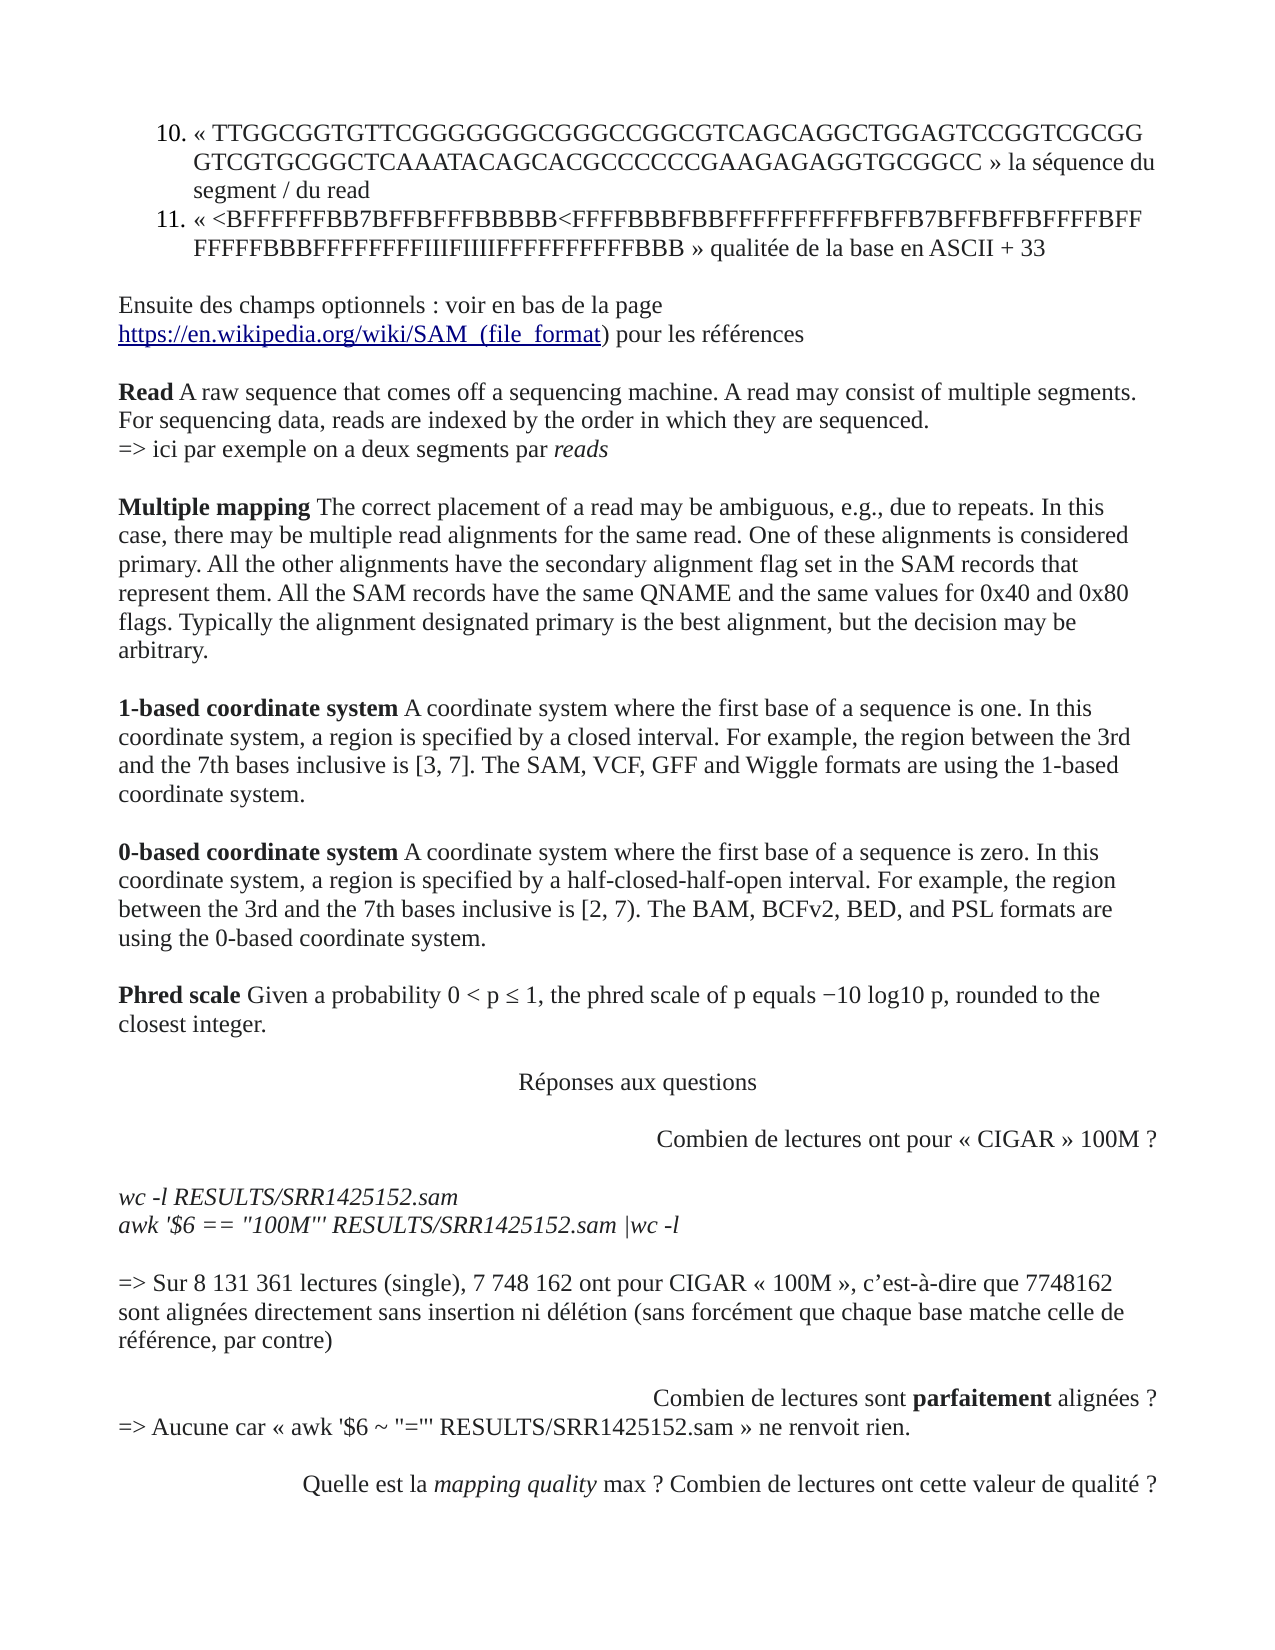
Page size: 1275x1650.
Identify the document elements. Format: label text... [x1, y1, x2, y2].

text => ici par exemple on a deux segments par reads [118, 434, 1157, 463]
text Combien de lectures sont parfaitement alignées ? [118, 1383, 1157, 1412]
text wc -l RESULTS/SRR1425152.sam [118, 1182, 1157, 1211]
text 1-based coordinate system A coordinate system where the first base of a sequence is one. In this coordinate system, a region is specified by a closed interval. For example, the region between the 3rd and the 7th bases inclusive is [3, 7]. The SAM, VCF, GFF and Wiggle formats are using the 1-based coordinate system. [118, 693, 1157, 808]
text Multiple mapping The correct placement of a read may be ambiguous, e.g., due to repeats. In this case, there may be multiple read alignments for the same read. One of these alignments is considered primary. All the other alignments have the secondary alignment flag set in the SAM records that represent them. All the SAM records have the same QNAME and the same values for 0x40 and 0x80 flags. Typically the alignment designated primary is the best alignment, but the decision may be arbitrary. [118, 492, 1157, 664]
list « TTGGCGGTGTTCGGGGGGGCGGGCCGGCGTCAGCAGGCTGGAGTCCGGTCGCGGGTCGTGCGGCTCAAATACAGCACGCCCCCCGAAGAGAGGTGCGGCC » la séquence du segment / du read [156, 118, 1157, 204]
text Quelle est la mapping quality max ? Combien de lectures ont cette valeur de qualité ? [118, 1469, 1157, 1498]
list « <BFFFFFFBB7BFFBFFFBBBBB<FFFFBBBFBBFFFFFFFFFFBFFB7BFFBFFBFFFFBFFFFFFFBBBFFFFFFFFIIIFIIIIFFFFFFFFFFBBB » qualitée de la base en ASCII + 33 [156, 204, 1157, 262]
text Ensuite des champs optionnels : voir en bas de la page https://en.wikipedia.org/wiki/SAM_(file_format) pour les références [118, 291, 1157, 348]
text awk '$6 == "100M"' RESULTS/SRR1425152.sam |wc -l [118, 1211, 1157, 1239]
text => Aucune car « awk '$6 ~ "="' RESULTS/SRR1425152.sam » ne renvoit rien. [118, 1412, 1157, 1441]
text => Sur 8 131 361 lectures (single), 7 748 162 ont pour CIGAR « 100M », c’est-à-dire que 7748162 sont alignées directement sans insertion ni délétion (sans forcément que chaque base matche celle de référence, par contre) [118, 1268, 1157, 1354]
text 0-based coordinate system A coordinate system where the first base of a sequence is zero. In this coordinate system, a region is specified by a half-closed-half-open interval. For example, the region between the 3rd and the 7th bases inclusive is [2, 7). The BAM, BCFv2, BED, and PSL formats are using the 0-based coordinate system. [118, 837, 1157, 952]
text Phred scale Given a probability 0 < p ≤ 1, the phred scale of p equals −10 log10 p, rounded to the closest integer. [118, 981, 1157, 1038]
text Réponses aux questions [118, 1067, 1157, 1096]
text Read A raw sequence that comes off a sequencing machine. A read may consist of multiple segments. For sequencing data, reads are indexed by the order in which they are sequenced. [118, 377, 1157, 434]
text Combien de lectures ont pour « CIGAR » 100M ? [118, 1124, 1157, 1153]
